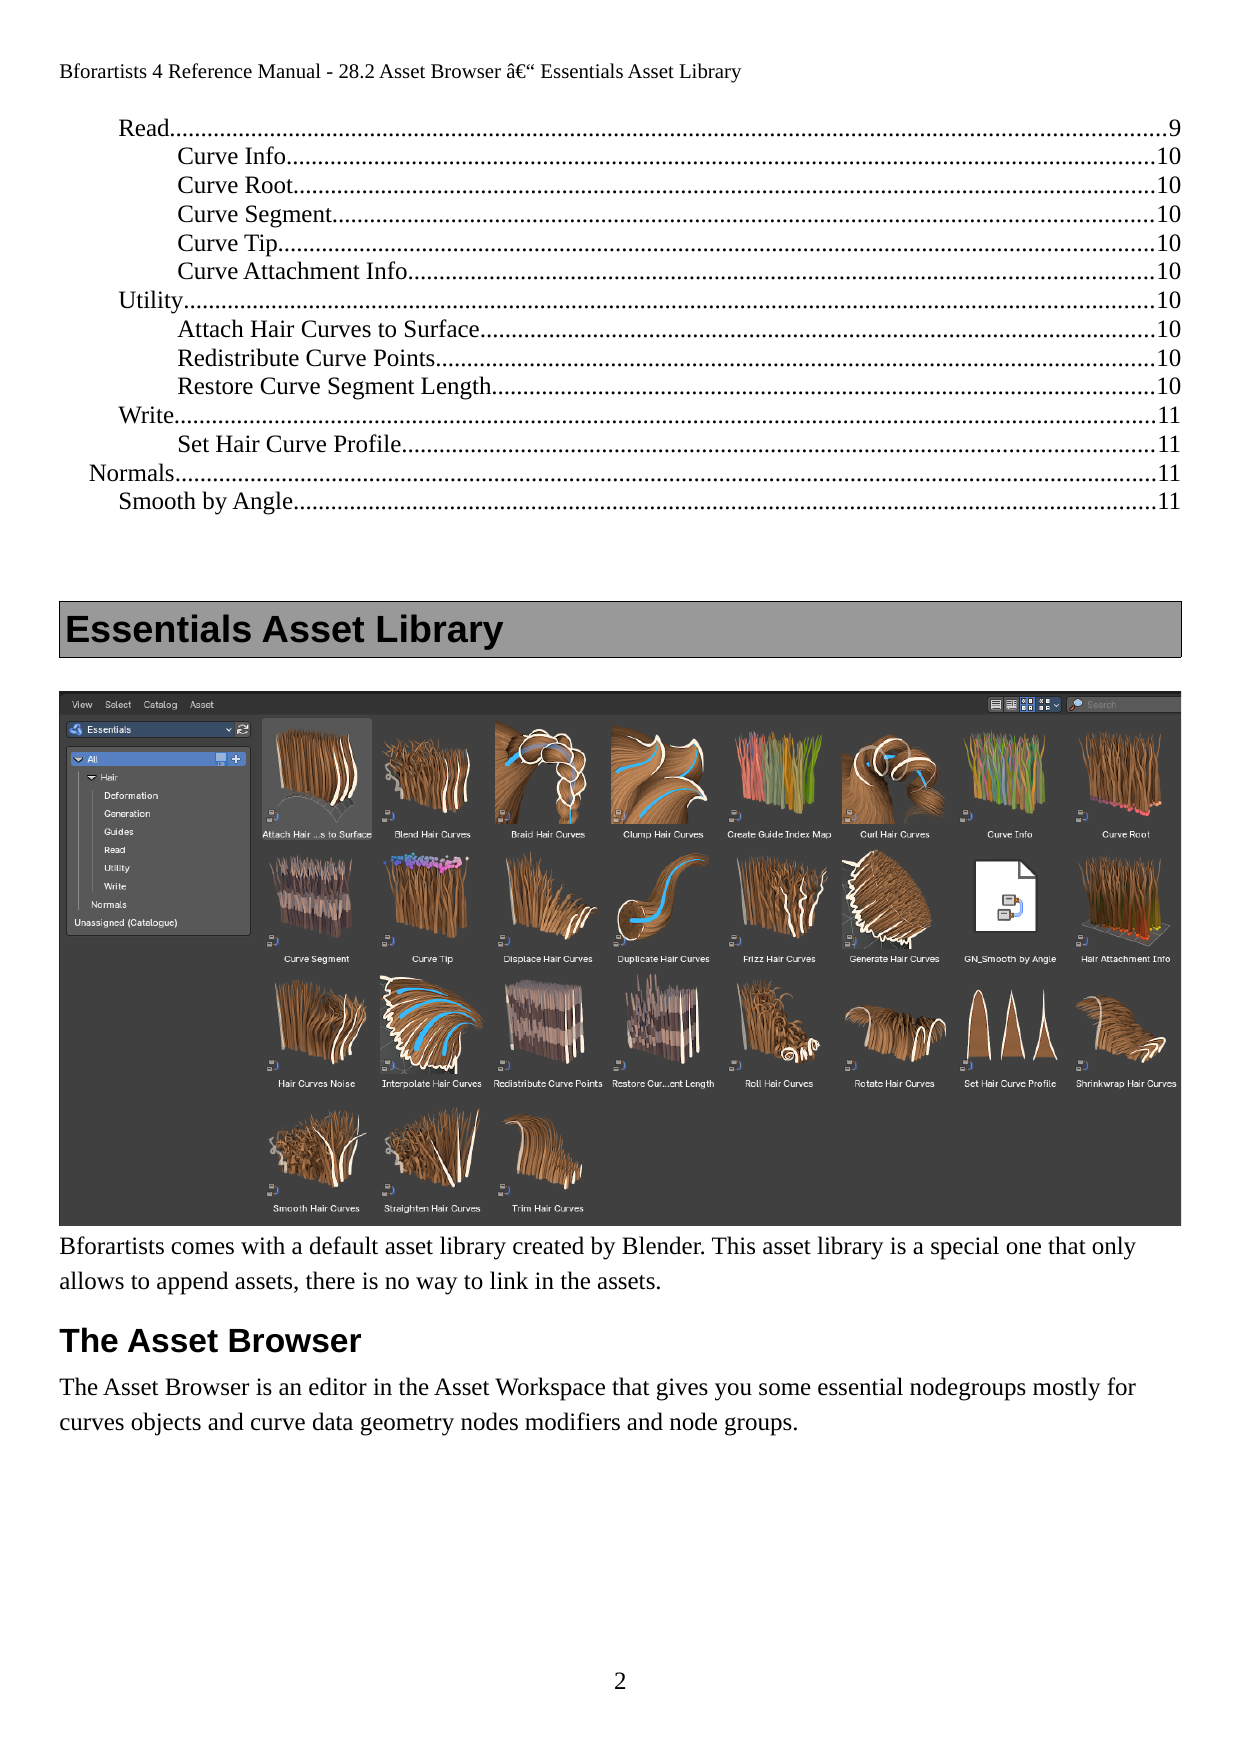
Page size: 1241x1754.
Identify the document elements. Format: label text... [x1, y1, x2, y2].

text Restore Curve Segment Length 10 [177, 371, 1181, 400]
text Curve Info 10 [177, 141, 1181, 170]
text The Asset Browser is an editor in the Asset Workspace that gives you some essential nodegroups mostly for curves objects and curve data geometry nodes modifiers and node groups. [59, 1372, 1181, 1436]
text Read 9 [118, 113, 1181, 141]
text Normals 11 [88, 458, 1181, 486]
text Curve Segment 10 [177, 199, 1181, 228]
text Attach Hair Curves to Surface 10 [177, 314, 1181, 343]
text Bforartists comes with a default asset library created by Blender. This asset library is a special one that only allows to append assets, there is no way to link in the assets. [59, 1226, 1181, 1295]
text Redistribute Curve Points 10 [177, 343, 1181, 371]
text Curve Attachment Info 10 [177, 256, 1181, 285]
picture [59, 691, 1182, 1226]
text Set Hair Curve Profile 11 [177, 429, 1181, 458]
text Utility 10 [118, 285, 1181, 314]
subtitle The Asset Browser [59, 1321, 1181, 1360]
text Curve Tip 10 [177, 228, 1181, 256]
table_header Essentials Asset Library [60, 602, 1181, 657]
text Curve Root 10 [177, 170, 1181, 199]
text Smooth by Angle 11 [118, 486, 1181, 515]
text Write 11 [118, 400, 1181, 429]
